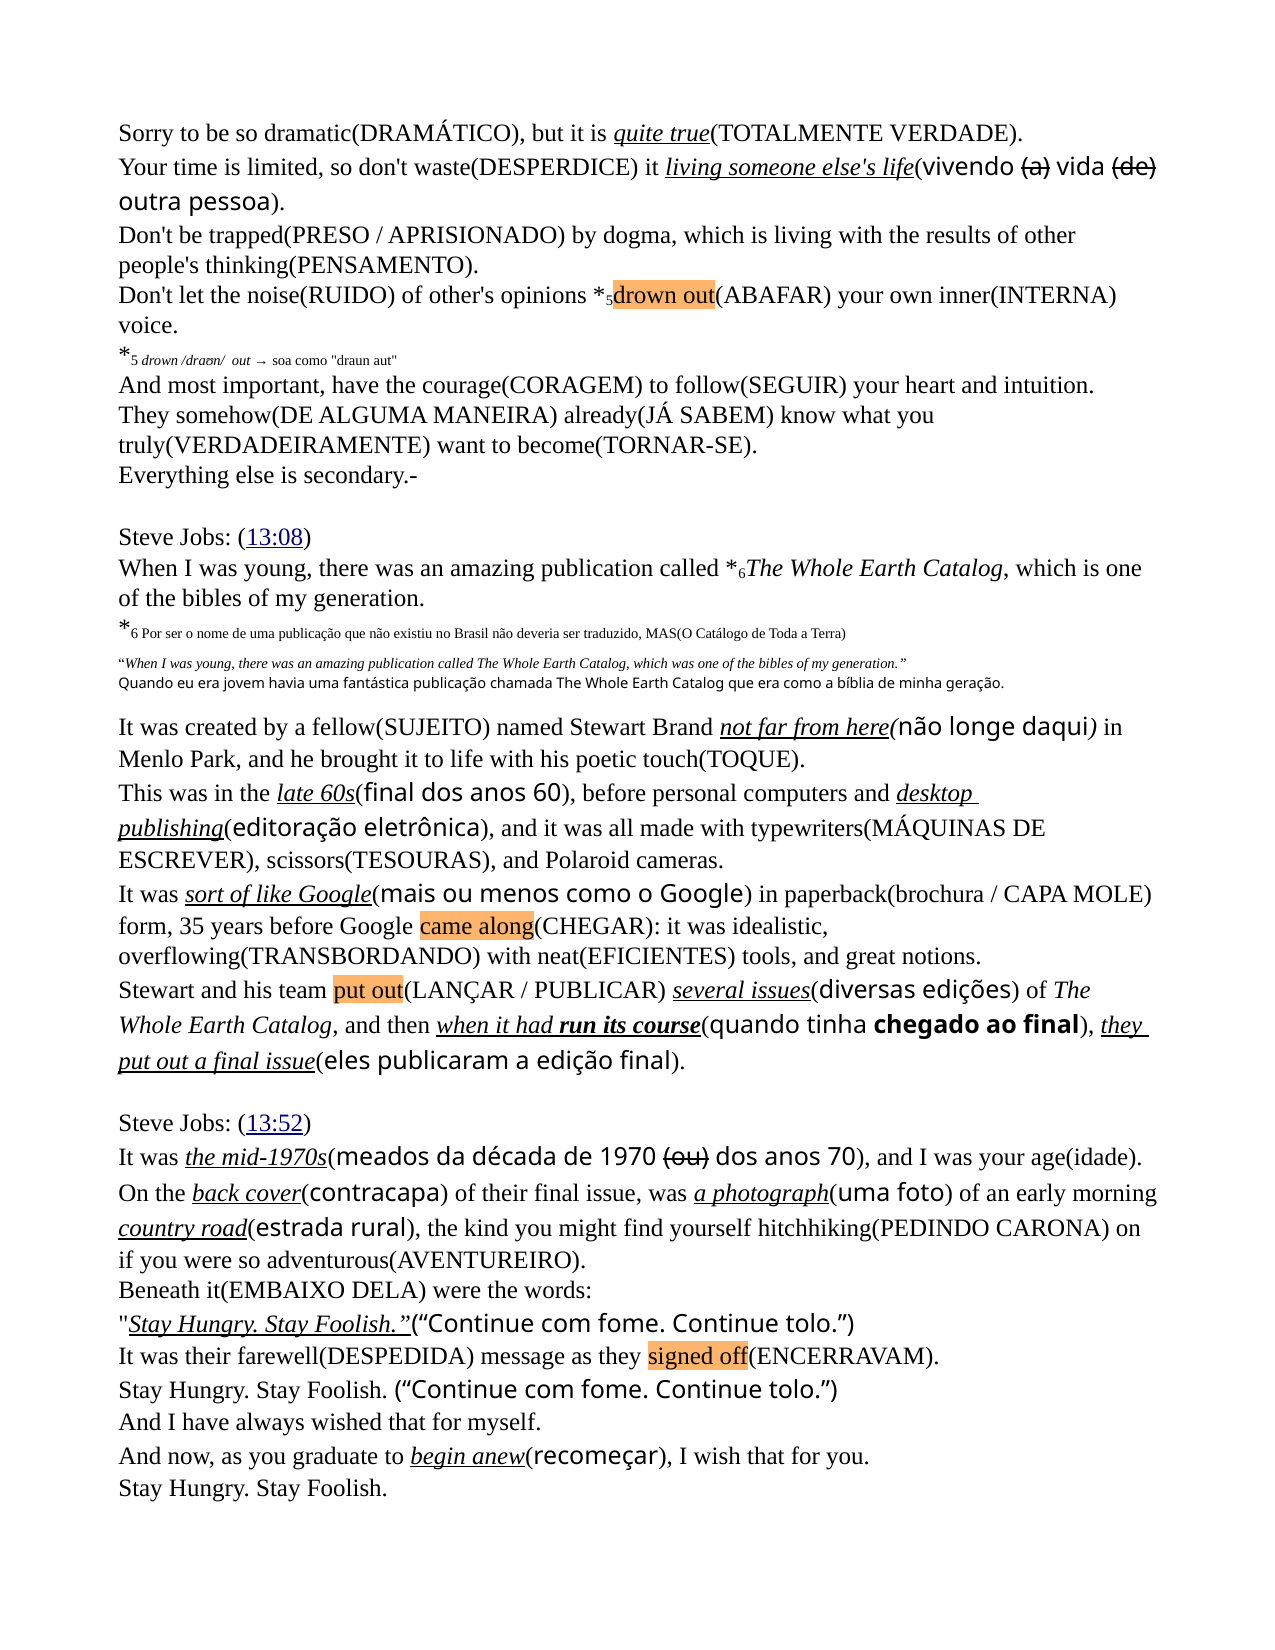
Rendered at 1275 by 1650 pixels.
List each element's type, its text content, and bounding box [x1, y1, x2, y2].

text On the back cover(contracapa) of their final issue, was a photograph(uma foto) of an early morning country road(estrada rural), the kind you might find yourself hitchhiking(PEDINDO CARONA) on if you were so adventurous(AVENTUREIRO). [118, 1174, 1157, 1274]
text Your time is limited, so don't waste(DESPERDICE) it living someone else's life(vivendo (a) vida (de) outra pessoa). [118, 148, 1157, 218]
text Everything else is secondary.- [118, 461, 1157, 489]
text Don't be trapped(PRESO / APRISIONADO) by dogma, which is living with the results of other people's thinking(PENSAMENTO). [118, 220, 1157, 278]
text "Stay Hungry. Stay Foolish.”(“Continue com fome. Continue tolo.”) [118, 1306, 1157, 1340]
text And most important, have the courage(CORAGEM) to follow(SEGUIR) your heart and intuition. [118, 370, 1157, 399]
text Quando eu era jovem havia uma fantástica publicação chamada The Whole Earth Catalog que era como a bíblia de minha geração. [118, 673, 1157, 707]
text Don't let the noise(RUIDO) of other's opinions *5drown out(ABAFAR) your own inner(INTERNA) voice. [118, 280, 1157, 339]
text And now, as you graduate to begin anew(recomeçar), I wish that for you. [118, 1437, 1157, 1471]
text This was in the late 60s(final dos anos 60), before personal computers and desktop publishing(editoração eletrônica), and it was all made with typewriters(MÁQUINAS DE ESCREVER), scissors(TESOURAS), and Polaroid cameras. [118, 774, 1157, 874]
text Stewart and his team put out(LANÇAR / PUBLICAR) several issues(diversas edições) of The Whole Earth Catalog, and then when it had run its course(quando tinha chegado ao final), they put out a final issue(eles publicaram a edição final). [118, 971, 1157, 1077]
text Sorry to be so dramatic(DRAMÁTICO), but it is quite true(TOTALMENTE VERDADE). [118, 118, 1157, 147]
text It was sort of like Google(mais ou menos como o Google) in paperback(brochura / CAPA MOLE) form, 35 years before Google came along(CHEGAR): it was idealistic, overflowing(TRANSBORDANDO) with neat(EFICIENTES) tools, and great notions. [118, 876, 1157, 970]
text It was the mid-1970s(meados da década de 1970 (ou) dos anos 70), and I was your age(idade). [118, 1139, 1157, 1173]
text It was created by a fellow(SUJEITO) named Stewart Brand not far from here(não longe daqui) in Menlo Park, and he brought it to life with his poetic touch(TOQUE). [118, 709, 1157, 773]
text Beneath it(EMBAIXO DELA) were the words: [118, 1276, 1157, 1304]
text Stay Hungry. Stay Foolish. [118, 1473, 1157, 1502]
text When I was young, there was an amazing publication called *6The Whole Earth Catalog, which is one of the bibles of my generation. *6 Por ser o nome de uma publicação que não existiu no Brasil não deveria ser traduzido, MAS(O Catálogo de Toda a Terra) “When I was young, there was an amazing publication called The Whole Earth Catalog, which was one of the bibles of my generation.” [118, 553, 1157, 672]
text Steve Jobs: (13:08) [118, 522, 1157, 551]
text It was their farewell(DESPEDIDA) message as they signed off(ENCERRAVAM). [118, 1341, 1157, 1370]
text *5 drown /draʊn/ out → soa como "draun aut" [118, 340, 1157, 369]
text Steve Jobs: (13:52) [118, 1108, 1157, 1137]
text And I have always wished that for myself. [118, 1407, 1157, 1436]
text Stay Hungry. Stay Foolish. (“Continue com fome. Continue tolo.”) [118, 1372, 1157, 1406]
text They somehow(DE ALGUMA MANEIRA) already(JÁ SABEM) know what you truly(VERDADEIRAMENTE) want to become(TORNAR-SE). [118, 400, 1157, 459]
